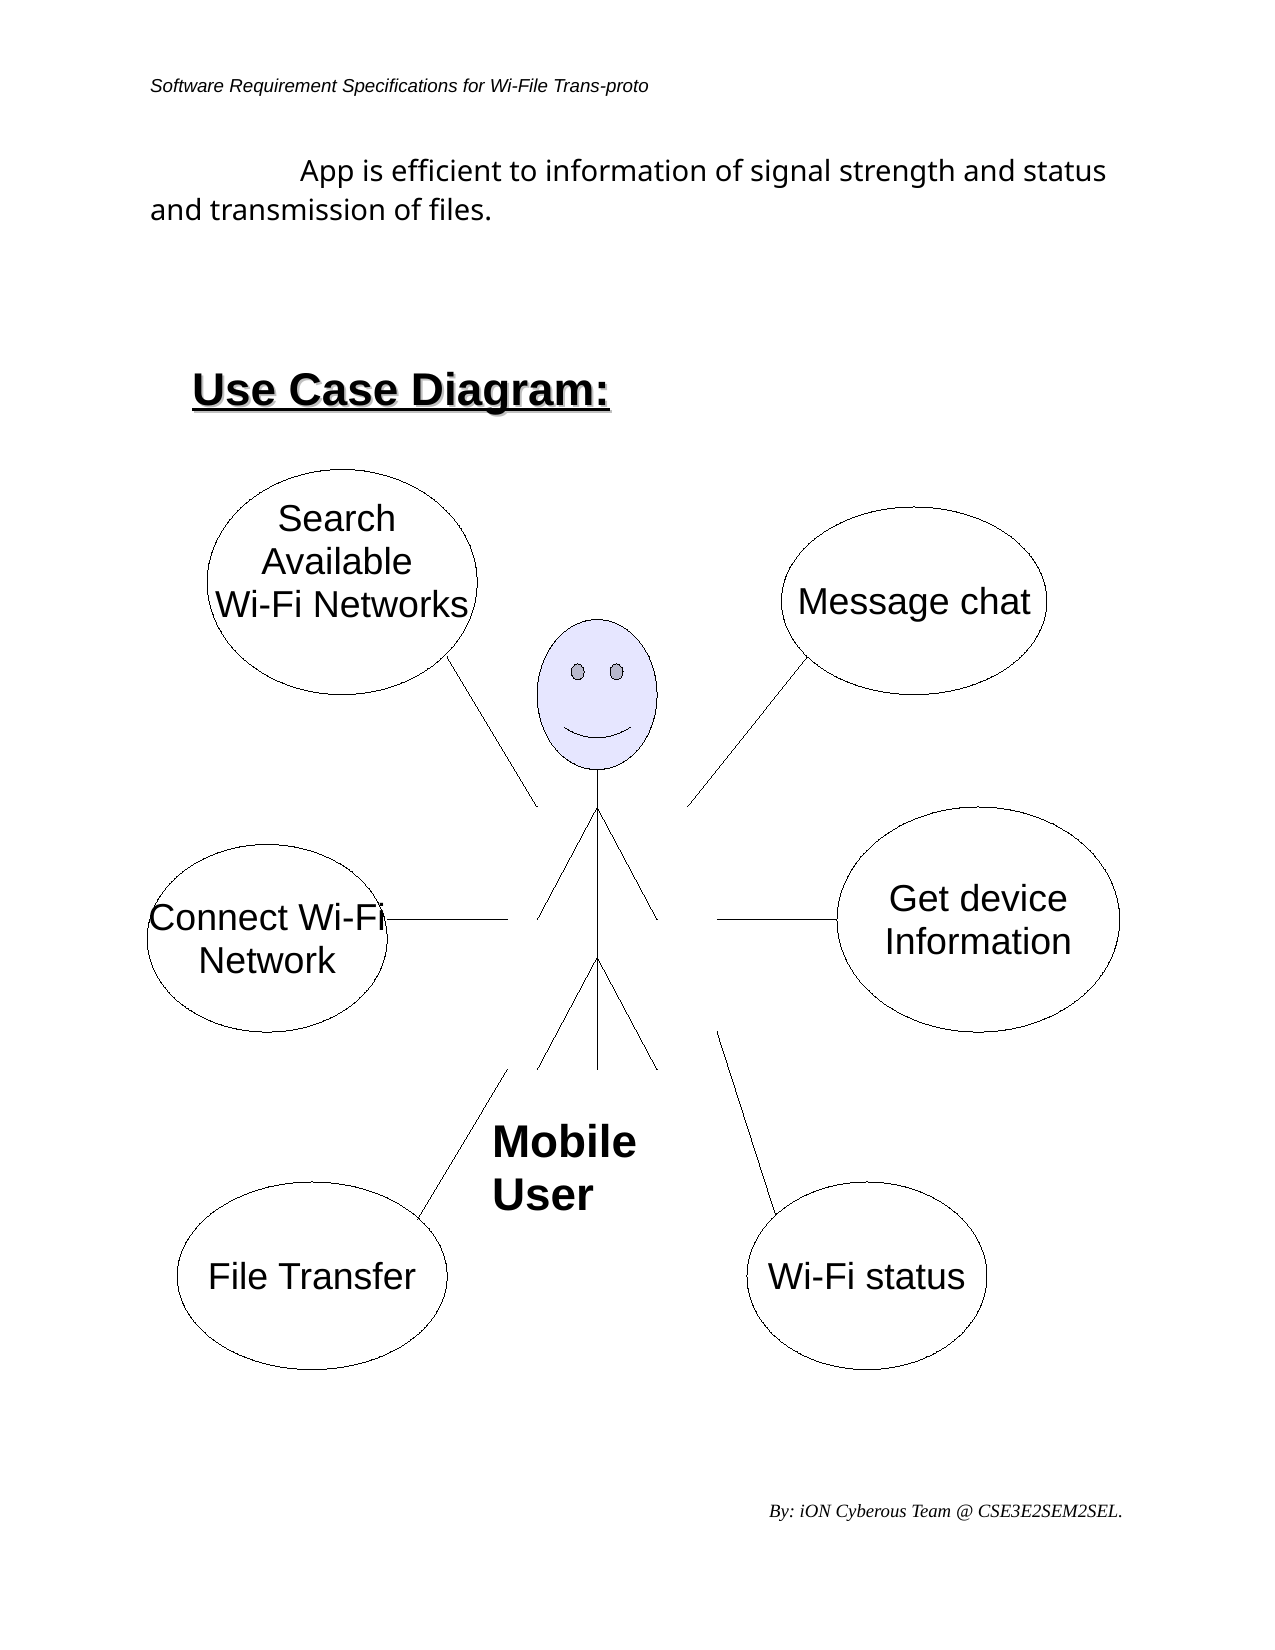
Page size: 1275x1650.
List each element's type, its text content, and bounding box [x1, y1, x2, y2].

text App is efficient to information of signal strength and status and transmission of files. [150, 150, 1125, 229]
